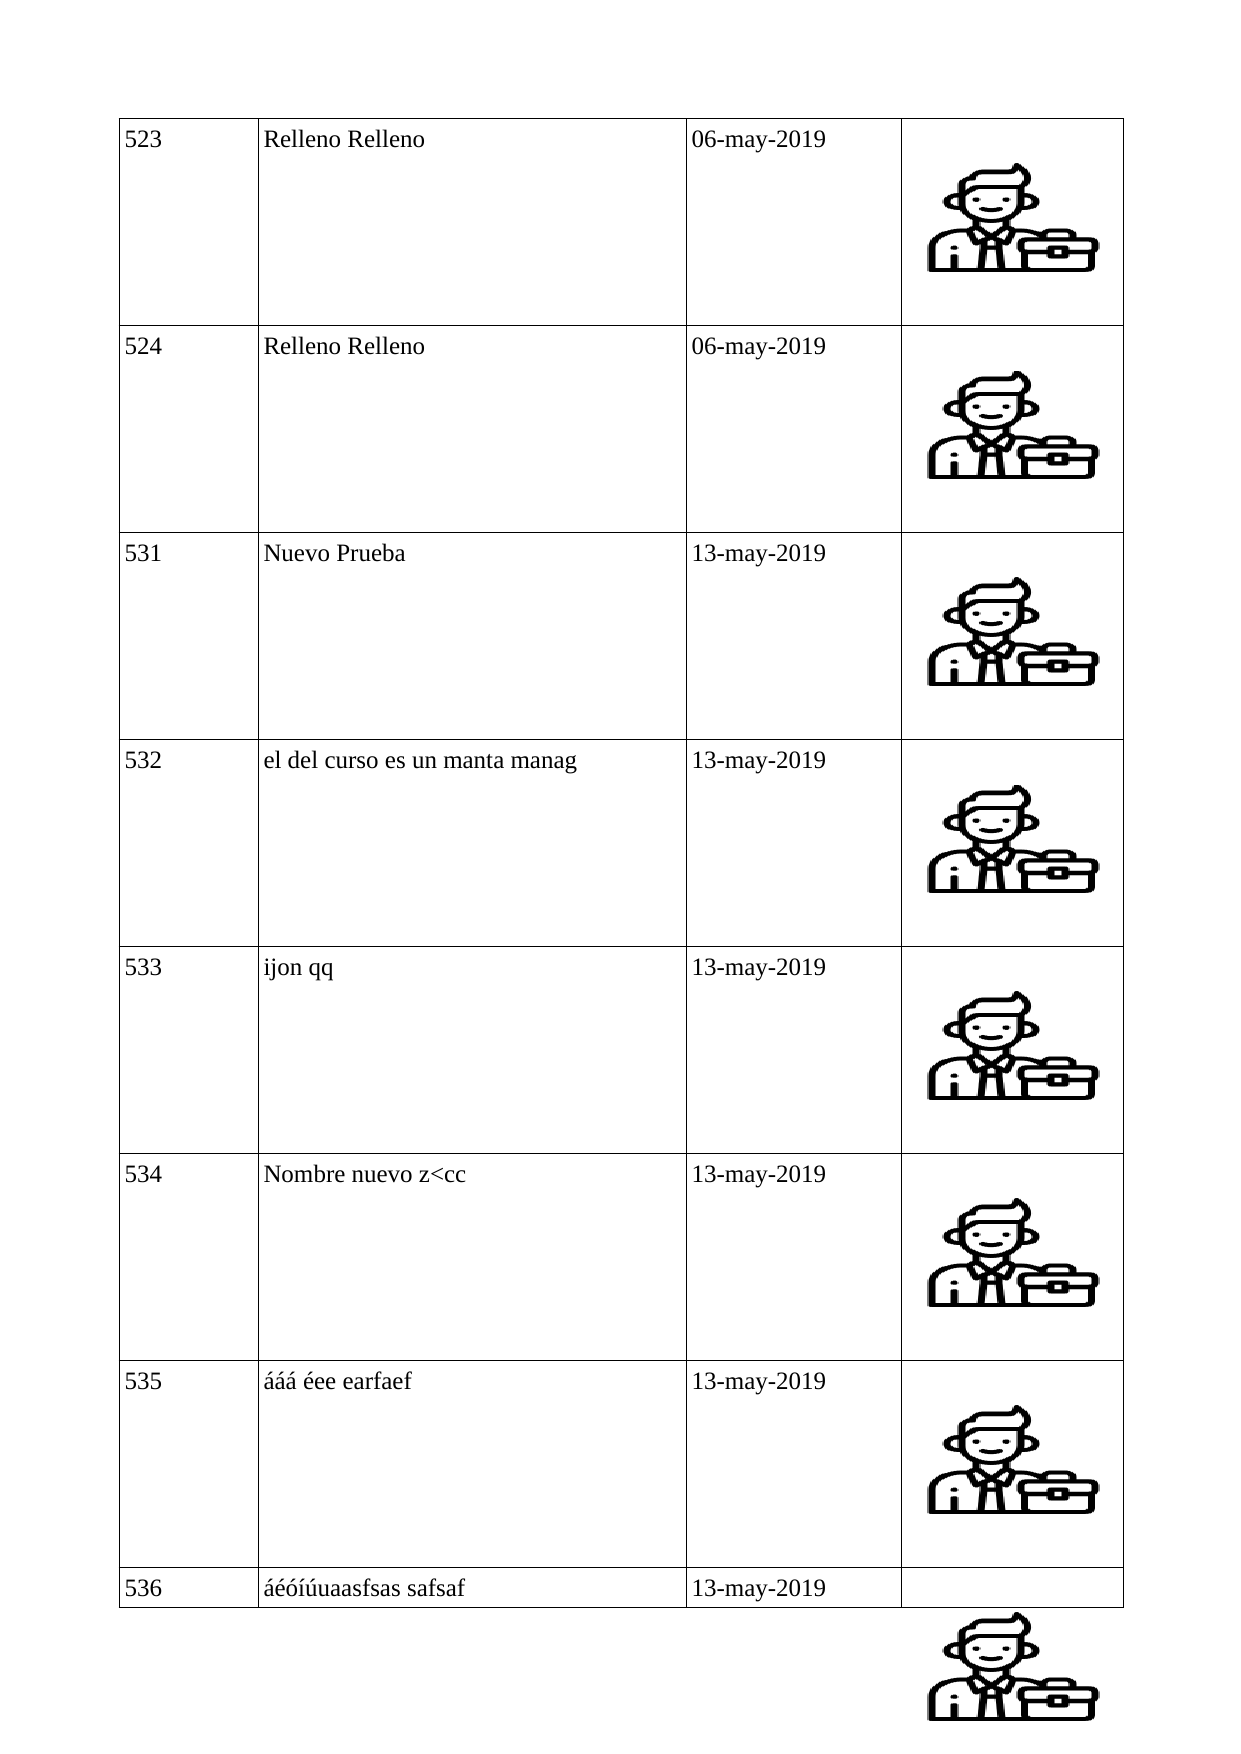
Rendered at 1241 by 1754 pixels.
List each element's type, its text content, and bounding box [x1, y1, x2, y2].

table_cell 534 [120, 1154, 258, 1360]
table_cell [14, 1567, 119, 1607]
table_cell a [902, 1361, 1123, 1567]
table_cell a [902, 1154, 1123, 1360]
table_cell Nuevo Prueba [259, 533, 686, 739]
table_cell [14, 739, 119, 946]
table_cell áéóíúuaasfsas safsaf [259, 1568, 686, 1607]
table_cell [14, 946, 119, 1153]
table_cell Relleno Relleno [259, 119, 686, 325]
table_cell 13-may-2019 [687, 947, 901, 1153]
picture [919, 163, 1109, 272]
picture [919, 371, 1109, 479]
table_cell [14, 118, 119, 325]
table_cell [14, 325, 119, 532]
table_cell 06-may-2019 [687, 326, 901, 532]
table_cell ijon qq [259, 947, 686, 1153]
table_cell 533 [120, 947, 258, 1153]
picture [919, 1405, 1109, 1514]
table_cell 06-may-2019 [687, 119, 901, 325]
picture [919, 1198, 1109, 1307]
table_cell el del curso es un manta manag [259, 740, 686, 946]
picture [919, 577, 1109, 686]
table_cell 535 [120, 1361, 258, 1567]
table_cell a [902, 947, 1123, 1153]
table_cell 13-may-2019 [687, 1568, 901, 1607]
table_cell 532 [120, 740, 258, 946]
table_cell a [902, 533, 1123, 739]
table_cell a [902, 893, 1123, 946]
table_cell [902, 326, 1123, 478]
table_cell 531 [120, 533, 258, 739]
table_cell ááá éee earfaef [259, 1361, 686, 1567]
table_cell [14, 532, 119, 739]
picture [919, 991, 1109, 1100]
table_cell 523 [120, 119, 258, 325]
table_cell 524 [120, 326, 258, 532]
table_cell 13-may-2019 [687, 740, 901, 946]
table_cell [14, 1360, 119, 1567]
table_cell 536 [120, 1568, 258, 1607]
table_cell [14, 1153, 119, 1360]
table_cell 13-may-2019 [687, 533, 901, 739]
picture [919, 1612, 1109, 1721]
table_cell [902, 740, 1123, 892]
table_cell 13-may-2019 [687, 1154, 901, 1360]
table_cell Nombre nuevo z<cc [259, 1154, 686, 1360]
table_cell Relleno Relleno [259, 326, 686, 532]
table_cell a [902, 479, 1123, 532]
picture [919, 785, 1109, 893]
table_cell a [902, 119, 1123, 325]
table_cell [902, 1568, 1123, 1607]
table_cell 13-may-2019 [687, 1361, 901, 1567]
